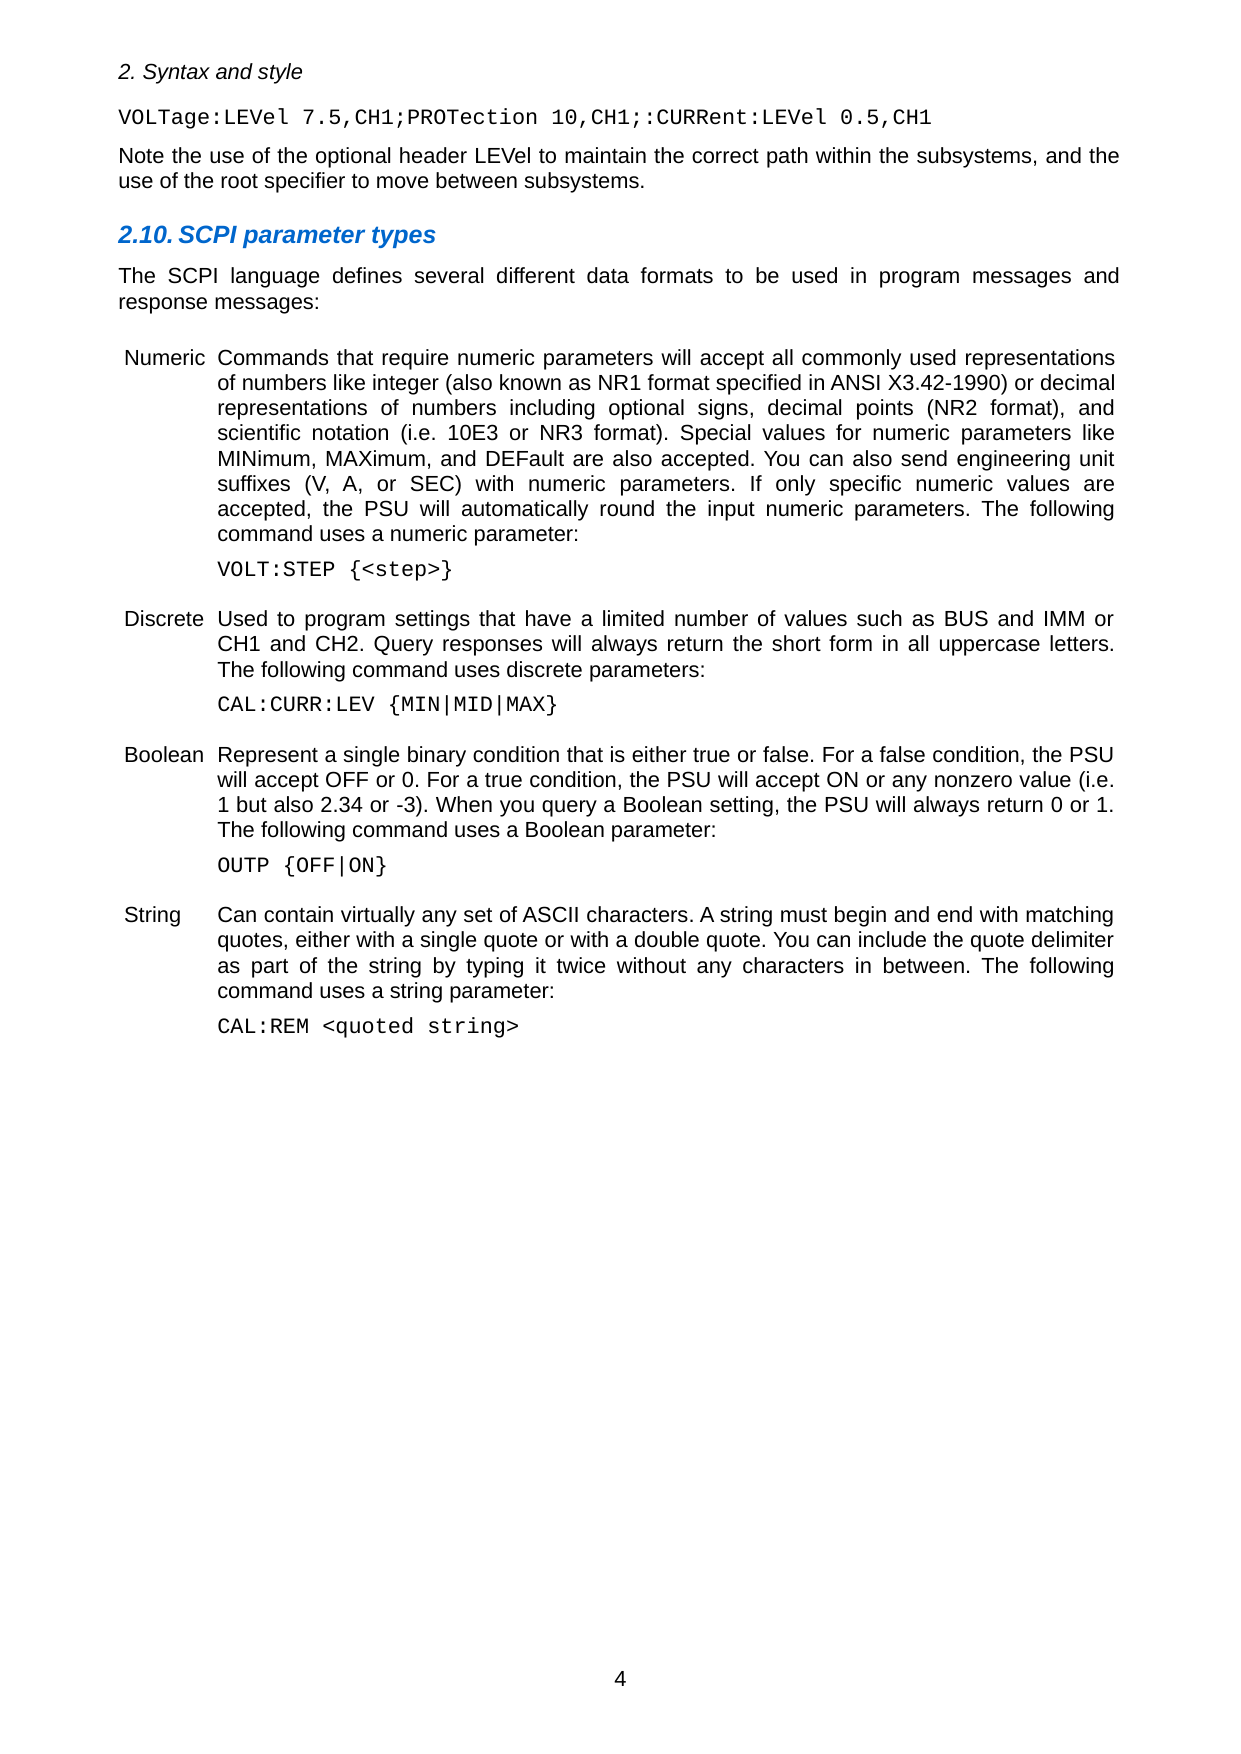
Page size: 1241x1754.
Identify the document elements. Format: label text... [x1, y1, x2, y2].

text The SCPI language defines several different data formats to be used in program messages and response messages: [118, 263, 1122, 314]
table_header Numeric [118, 339, 211, 600]
table_header Commands that require numeric parameters will accept all commonly used representations of numbers like integer (also known as NR1 format specified in ANSI X3.42-1990) or decimal representations of numbers including optional signs, decimal points (NR2 format), and scientific notation (i.e. 10E3 or NR3 format). Special values for numeric parameters like MINimum, MAXimum, and DEFault are also accepted. You can also send engineering unit suffixes (V, A, or SEC) with numeric parameters. If only specific numeric values are accepted, the PSU will automatically round the input numeric parameters. The following command uses a numeric parameter: VOLT:STEP {<step>} [211, 339, 1122, 600]
subtitle SCPI parameter types [118, 220, 1122, 248]
table_cell Discrete [118, 600, 211, 736]
table_cell Used to program settings that have a limited number of values such as BUS and IMM or CH1 and CH2. Query responses will always return the short form in all uppercase letters. The following command uses discrete parameters: CAL:CURR:LEV {MIN|MID|MAX} [211, 600, 1122, 736]
table_cell Represent a single binary condition that is either true or false. For a false condition, the PSU will accept OFF or 0. For a true condition, the PSU will accept ON or any nonzero value (i.e. 1 but also 2.34 or -3). When you query a Boolean setting, the PSU will always return 0 or 1. The following command uses a Boolean parameter: OUTP {OFF|ON} [211, 736, 1122, 896]
table_cell Boolean [118, 736, 211, 896]
text Note the use of the optional header LEVel to maintain the correct path within the subsystems, and the use of the root specifier to move between subsystems. [118, 143, 1122, 193]
text VOLTage:LEVel 7.5,CH1;PROTection 10,CH1;:CURRent:LEVel 0.5,CH1 [118, 106, 1122, 131]
table_cell String [118, 896, 211, 1057]
table_cell Can contain virtually any set of ASCII characters. A string must begin and end with matching quotes, either with a single quote or with a double quote. You can include the quote delimiter as part of the string by typing it twice without any characters in between. The following command uses a string parameter: CAL:REM <quoted string> [211, 896, 1122, 1057]
